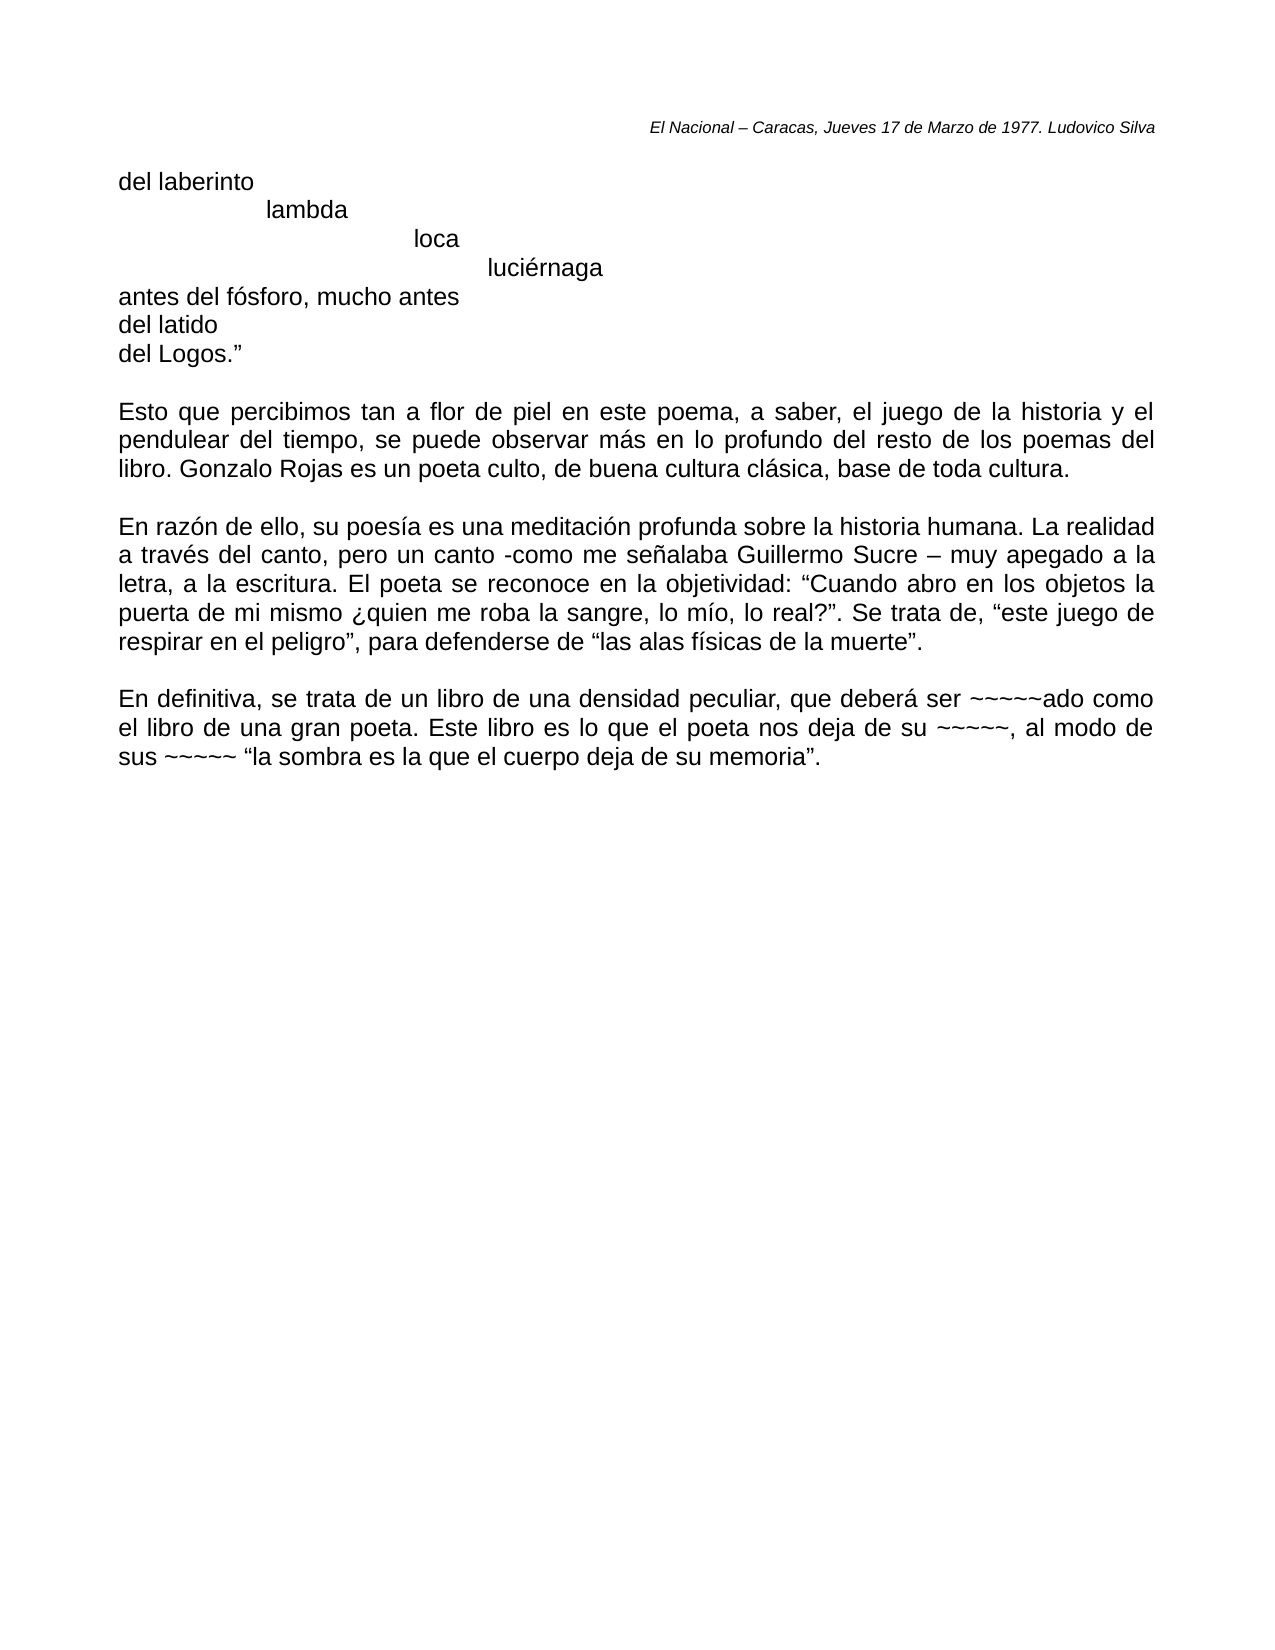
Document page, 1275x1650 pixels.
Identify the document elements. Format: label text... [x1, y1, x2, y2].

text del latido [118, 311, 1157, 339]
text loca [118, 224, 1157, 253]
text En definitiva, se trata de un libro de una densidad peculiar, que deberá ser ~~~~~ado como el libro de una gran poeta. Este libro es lo que el poeta nos deja de su ~~~~~, al modo de sus ~~~~~ “la sombra es la que el cuerpo deja de su memoria”. [118, 684, 1157, 771]
text Esto que percibimos tan a flor de piel en este poema, a saber, el juego de la historia y el pendulear del tiempo, se puede observar más en lo profundo del resto de los poemas del libro. Gonzalo Rojas es un poeta culto, de buena cultura clásica, base de toda cultura. [118, 397, 1157, 483]
text del laberinto [118, 167, 1157, 196]
text lambda [118, 196, 1157, 224]
text luciérnaga [118, 253, 1157, 282]
text del Logos.” [118, 339, 1157, 368]
text En razón de ello, su poesía es una meditación profunda sobre la historia humana. La realidad a través del canto, pero un canto -como me señalaba Guillermo Sucre – muy apegado a la letra, a la escritura. El poeta se reconoce en la objetividad: “Cuando abro en los objetos la puerta de mi mismo ¿quien me roba la sangre, lo mío, lo real?”. Se trata de, “este juego de respirar en el peligro”, para defenderse de “las alas físicas de la muerte”. [118, 512, 1157, 656]
text antes del fósforo, mucho antes [118, 282, 1157, 311]
